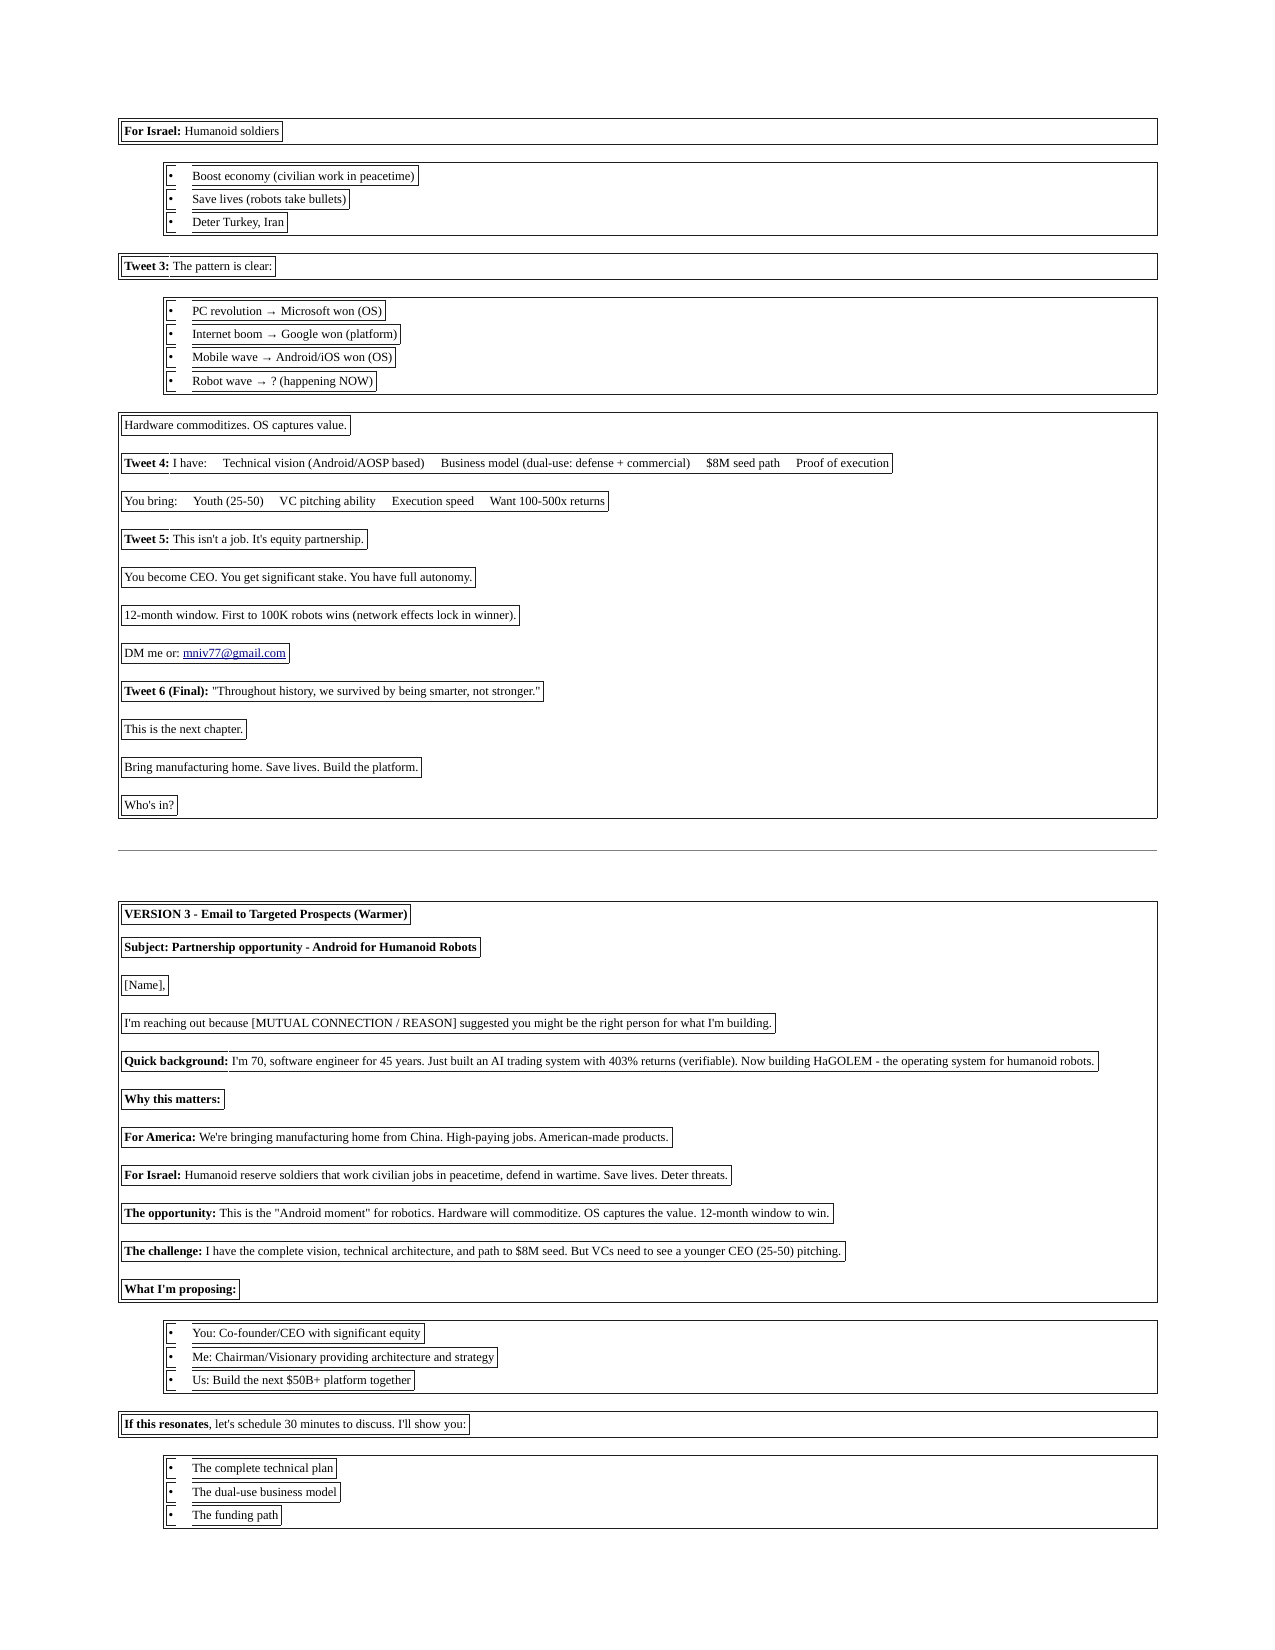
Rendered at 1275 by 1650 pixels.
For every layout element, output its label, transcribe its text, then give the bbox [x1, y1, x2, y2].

text Who's in? [119, 792, 1157, 818]
text Quick background: I'm 70, software engineer for 45 years. Just built an AI trading system with 403% returns (verifiable). Now building HaGOLEM - the operating system for humanoid robots. [119, 1048, 1157, 1071]
list The funding path [164, 1502, 1157, 1528]
text This is the next chapter. [119, 716, 1157, 739]
text For America: We're bringing manufacturing home from China. High-paying jobs. American-made products. [119, 1124, 1157, 1147]
list Robot wave → ? (happening NOW) [164, 367, 1157, 394]
text What I'm proposing: [119, 1276, 1157, 1302]
text Subject: Partnership opportunity - Android for Humanoid Robots [119, 934, 1157, 957]
text The challenge: I have the complete vision, technical architecture, and path to $8M seed. But VCs need to see a younger CEO (25-50) pitching. [119, 1238, 1157, 1261]
text I'm reaching out because [MUTUAL CONNECTION / REASON] suggested you might be the right person for what I'm building. [119, 1010, 1157, 1033]
text DM me or: mniv77@gmail.com [119, 640, 1157, 663]
text You bring: ✅ Youth (25-50) ✅ VC pitching ability ✅ Execution speed ✅ Want 100-500x returns [119, 488, 1157, 511]
list Deter Turkey, Iran [164, 209, 1157, 235]
text Why this matters: [119, 1086, 1157, 1109]
text Bring manufacturing home. Save lives. Build the platform. [119, 754, 1157, 777]
list Internet boom → Google won (platform) [164, 321, 1157, 344]
text Tweet 4: I have: ✅ Technical vision (Android/AOSP based) ✅ Business model (dual-use: defense + commercial) ✅ $8M seed path ✅ Proof of execution [119, 449, 1157, 473]
text Tweet 5: This isn't a job. It's equity partnership. [119, 526, 1157, 549]
text Hardware commoditizes. OS captures value. [119, 413, 1157, 435]
text 12-month window. First to 100K robots wins (network effects lock in winner). [119, 602, 1157, 625]
list Us: Build the next $50B+ platform together [164, 1367, 1157, 1393]
list Mobile wave → Android/iOS won (OS) [164, 344, 1157, 367]
text For Israel: Humanoid reserve soldiers that work civilian jobs in peacetime, defend in wartime. Save lives. Deter threats. [119, 1162, 1157, 1185]
text For Israel: Humanoid soldiers [119, 119, 1157, 144]
list The dual-use business model [164, 1478, 1157, 1502]
list Save lives (robots take bullets) [164, 186, 1157, 209]
text Tweet 6 (Final): "Throughout history, we survived by being smarter, not stronger." [119, 678, 1157, 701]
subtitle VERSION 3 - Email to Targeted Prospects (Warmer) [119, 902, 1157, 924]
list PC revolution → Microsoft won (OS) [164, 298, 1157, 321]
text Tweet 3: The pattern is clear: [119, 254, 1157, 279]
list You: Co-founder/CEO with significant equity [164, 1321, 1157, 1343]
text If this resonates, let's schedule 30 minutes to discuss. I'll show you: [119, 1412, 1157, 1437]
text You become CEO. You get significant stake. You have full autonomy. [119, 564, 1157, 587]
text [Name], [119, 972, 1157, 995]
list Me: Chairman/Visionary providing architecture and strategy [164, 1343, 1157, 1367]
list Boost economy (civilian work in peacetime) [164, 163, 1157, 186]
text The opportunity: This is the "Android moment" for robotics. Hardware will commoditize. OS captures the value. 12-month window to win. [119, 1200, 1157, 1223]
list The complete technical plan [164, 1456, 1157, 1478]
